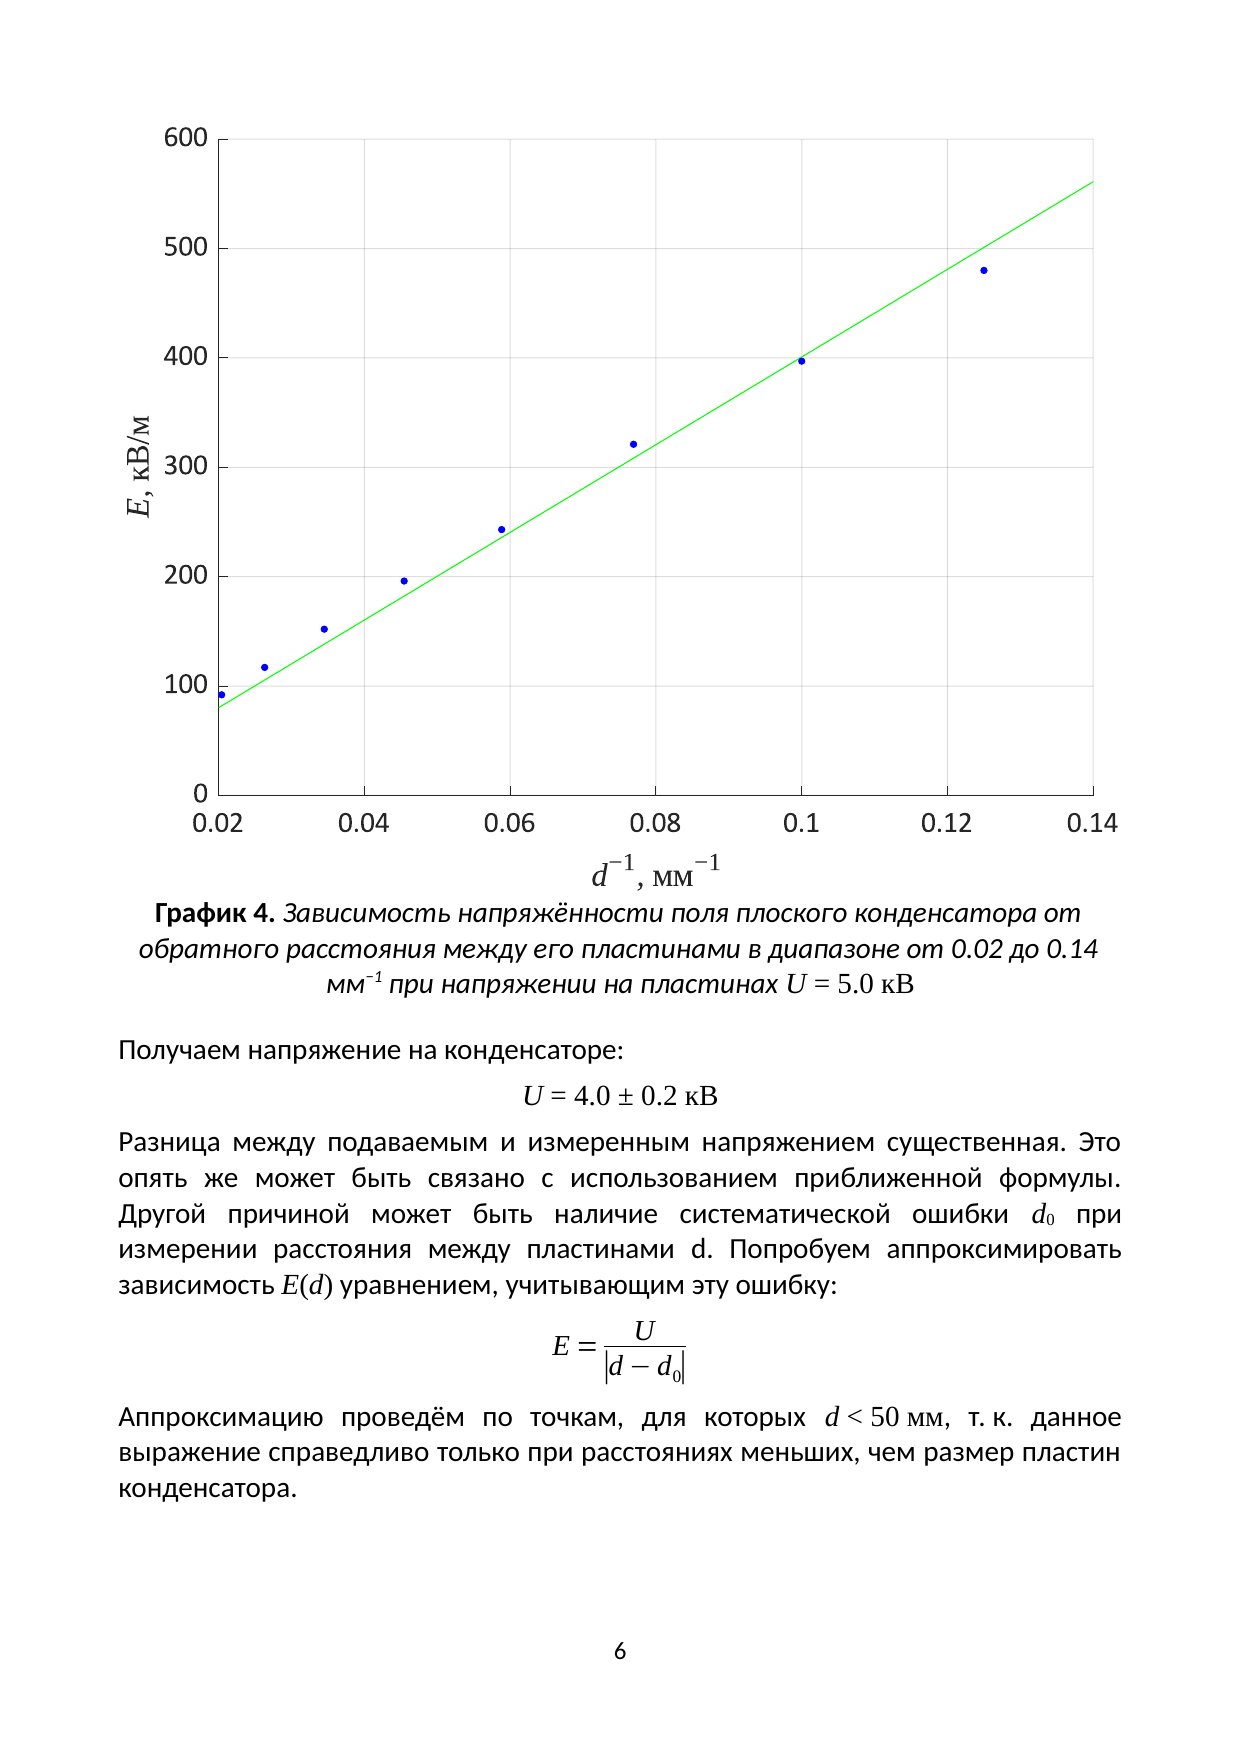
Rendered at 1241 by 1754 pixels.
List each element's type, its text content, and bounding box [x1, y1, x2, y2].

text Получаем напряжение на конденсаторе: [118, 1031, 1122, 1066]
text Разница между подаваемым и измеренным напряжением существенная. Это опять же может быть связано с использованием приближенной формулы. Другой причиной может быть наличие систематической ошибки d0 при измерении расстояния между пластинами d. Попробуем аппроксимировать зависимость E(d) уравнением, учитывающим эту ошибку: [118, 1123, 1122, 1302]
text График 4. Зависимость напряжённости поля плоского конденсатора от обратного расстояния между его пластинами в диапазоне от 0.02 до 0.14 мм−1 при напряжении на пластинах U = 5.0 кВ [118, 894, 1122, 1001]
text U = 4.0 ± 0.2 кВ [118, 1078, 1122, 1112]
text Аппроксимацию проведём по точкам, для которых d < 50 мм, т. к. данное выражение справедливо только при расстояниях меньших, чем размер пластин конденсатора. [118, 1398, 1122, 1505]
